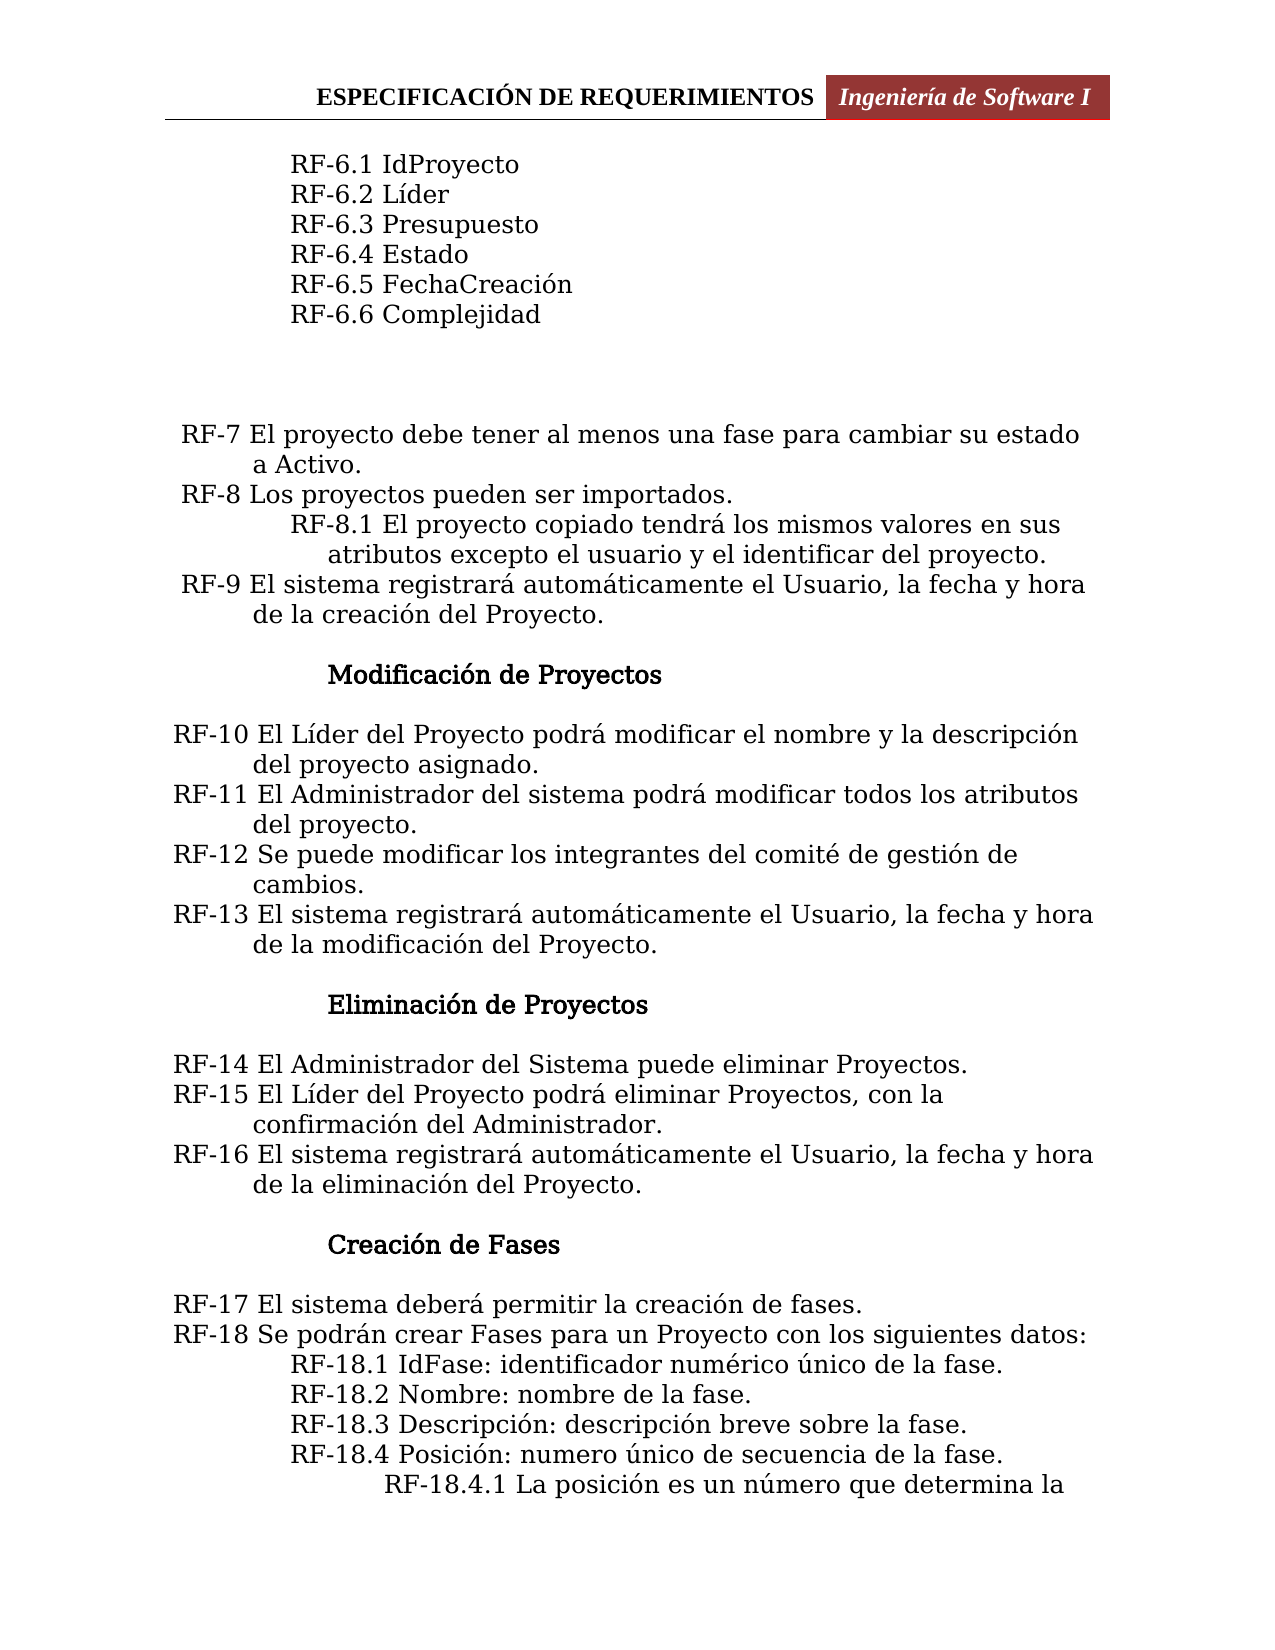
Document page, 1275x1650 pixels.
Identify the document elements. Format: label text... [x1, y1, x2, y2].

list Nombre: nombre de la fase. [290, 1378, 1098, 1408]
list Se puede modificar los integrantes del comité de gestión de cambios. [215, 838, 1098, 898]
list El proyecto debe tener al menos una fase para cambiar su estado a Activo. [215, 418, 1098, 478]
list El Administrador del Sistema puede eliminar Proyectos. [215, 1048, 1098, 1078]
list El sistema registrará automáticamente el Usuario, la fecha y hora de la eliminación del Proyecto. [215, 1138, 1098, 1198]
list Posición: numero único de secuencia de la fase. [290, 1438, 1098, 1468]
list Líder [290, 178, 1098, 208]
list Estado [290, 238, 1098, 268]
list Los proyectos pueden ser importados. [215, 478, 1098, 508]
list El sistema deberá permitir la creación de fases. [215, 1288, 1098, 1318]
list Presupuesto [290, 208, 1098, 238]
list La posición es un número que determina la [383, 1468, 1098, 1498]
list El sistema registrará automáticamente el Usuario, la fecha y hora de la modificación del Proyecto. [215, 898, 1098, 958]
text Creación de Fases [177, 1228, 1098, 1258]
list Descripción: descripción breve sobre la fase. [290, 1408, 1098, 1438]
list El sistema registrará automáticamente el Usuario, la fecha y hora de la creación del Proyecto. [215, 568, 1098, 628]
list FechaCreación [290, 268, 1098, 298]
text Eliminación de Proyectos [177, 988, 1098, 1018]
list IdProyecto [290, 148, 1098, 178]
list El Líder del Proyecto podrá modificar el nombre y la descripción del proyecto asignado. [215, 718, 1098, 778]
list El proyecto copiado tendrá los mismos valores en sus atributos excepto el usuario y el identificar del proyecto. [290, 508, 1098, 568]
list Complejidad [290, 298, 1098, 328]
list IdFase: identificador numérico único de la fase. [290, 1348, 1098, 1378]
list Se podrán crear Fases para un Proyecto con los siguientes datos: [215, 1318, 1098, 1348]
text Modificación de Proyectos [177, 658, 1098, 688]
list El Líder del Proyecto podrá eliminar Proyectos, con la confirmación del Administrador. [215, 1078, 1098, 1138]
list El Administrador del sistema podrá modificar todos los atributos del proyecto. [215, 778, 1098, 838]
